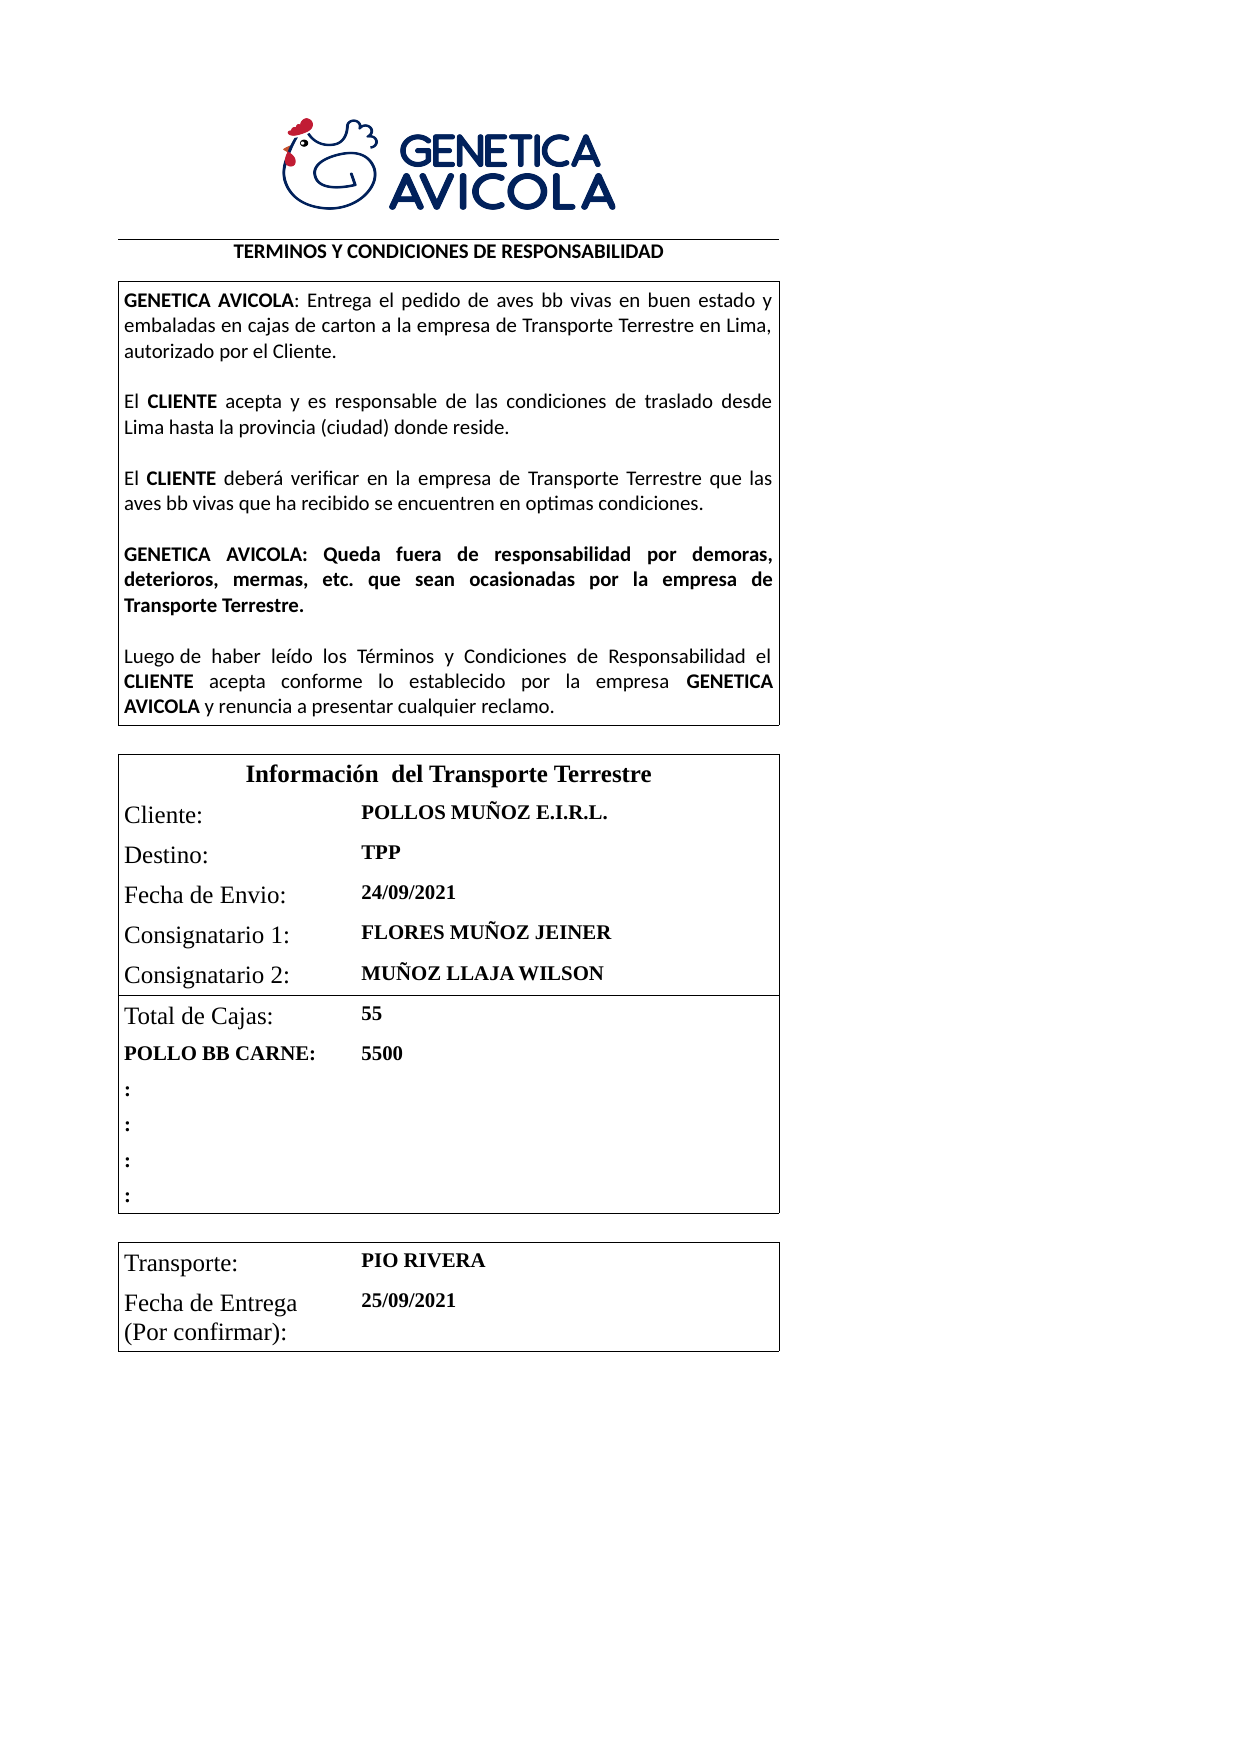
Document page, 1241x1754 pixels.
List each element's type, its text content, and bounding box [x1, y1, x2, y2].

table_cell PIO RIVERA [356, 1243, 779, 1282]
table_cell Transporte: [119, 1243, 356, 1282]
table_cell : [119, 1106, 356, 1142]
table_cell [356, 1142, 779, 1177]
table_cell : [119, 1178, 356, 1213]
table_cell 55 [356, 996, 779, 1035]
table_cell MUÑOZ LLAJA WILSON [356, 955, 779, 995]
table_cell [356, 1071, 779, 1106]
table_header TERMINOS Y CONDICIONES DE RESPONSABILIDAD [118, 240, 779, 281]
table_cell Fecha de Envio: [119, 874, 356, 914]
table_cell : [119, 1142, 356, 1177]
table_cell Consignatario 1: [119, 915, 356, 955]
table_cell FLORES MUÑOZ JEINER [356, 915, 779, 955]
table_cell [118, 1214, 356, 1242]
table_cell POLLO BB CARNE: [119, 1035, 356, 1071]
table_cell GENETICA AVICOLA: Entrega el pedido de aves bb vivas en buen estado y embaladas en cajas de carton a la empresa de Transporte Terrestre en Lima, autorizado por el Cliente. El CLIENTE acepta y es responsable de las condiciones de traslado desde Lima hasta la provincia (ciudad) donde reside. El CLIENTE deberá verificar en la empresa de Transporte Terrestre que las aves bb vivas que ha recibido se encuentren en optimas condiciones. GENETICA AVICOLA: Queda fuera de responsabilidad por demoras, deterioros, mermas, etc. que sean ocasionadas por la empresa de Transporte Terrestre. Luego de haber leído los Términos y Condiciones de Responsabilidad el CLIENTE acepta conforme lo establecido por la empresa GENETICA AVICOLA y renuncia a presentar cualquier reclamo. [119, 282, 779, 725]
table_cell [356, 1178, 779, 1213]
table_cell : [119, 1071, 356, 1106]
table_cell Total de Cajas: [119, 996, 356, 1035]
table_cell [356, 1106, 779, 1142]
table_cell 25/09/2021 [356, 1282, 779, 1351]
table_cell [356, 1214, 779, 1242]
table_cell Fecha de Entrega (Por confirmar): [119, 1282, 356, 1351]
table_header Información del Transporte Terrestre [119, 755, 779, 794]
table_cell Destino: [119, 834, 356, 874]
table_cell Cliente: [119, 794, 356, 834]
table_cell TPP [356, 834, 779, 874]
picture [282, 118, 616, 210]
table_cell POLLOS MUÑOZ E.I.R.L. [356, 794, 779, 834]
table_cell Consignatario 2: [119, 955, 356, 995]
table_cell 24/09/2021 [356, 874, 779, 914]
table_cell 5500 [356, 1035, 779, 1071]
